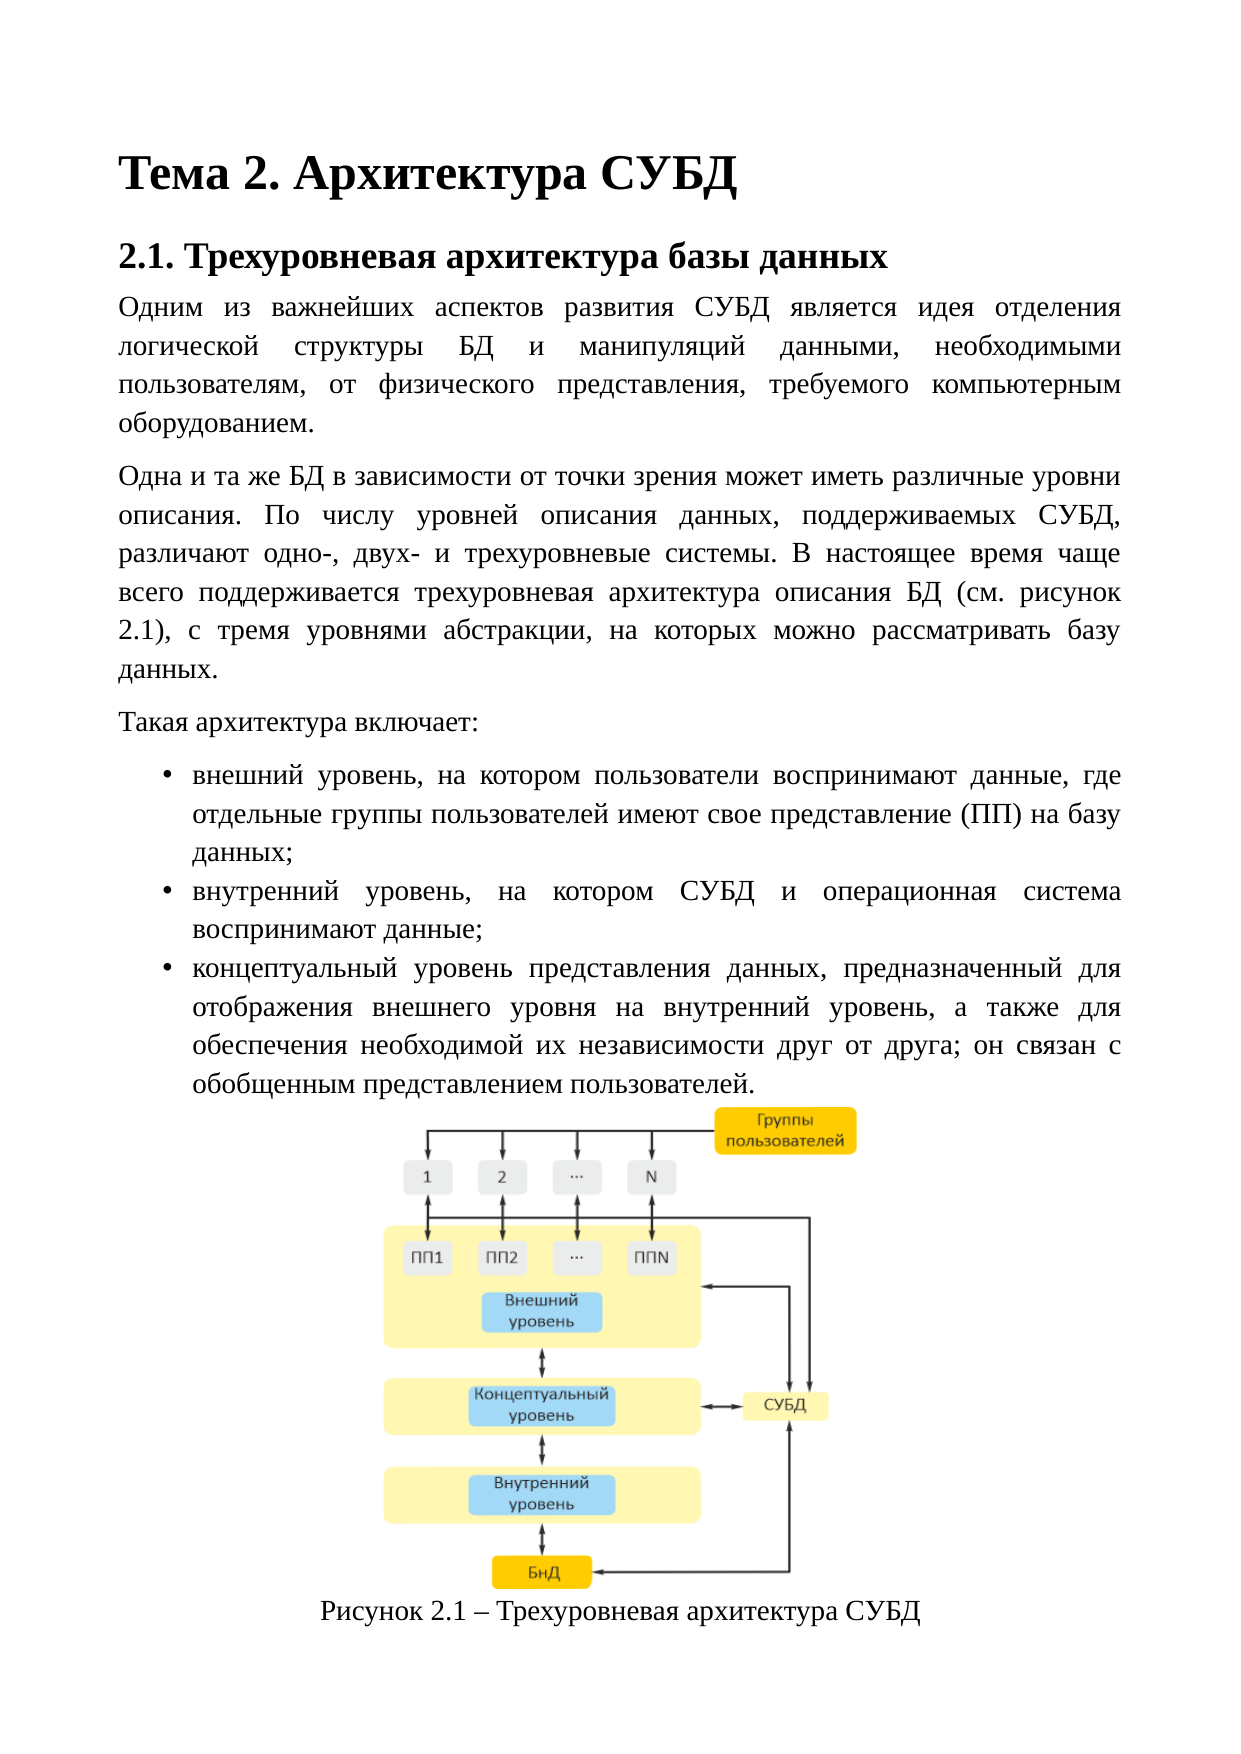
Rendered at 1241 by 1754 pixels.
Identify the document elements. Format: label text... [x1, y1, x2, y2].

text Одним из важнейших аспектов развития СУБД является идея отделения логической структуры БД и манипуляций данными, необходимыми пользователям, от физического представления, требуемого компьютерным оборудованием. [118, 289, 1122, 439]
list внешний уровень, на котором пользователи воспринимают данные, где отдельные группы пользователей имеют свое представление (ПП) на базу данных; [162, 757, 1122, 868]
text Рисунок 2.1 – Трехуровневая архитектура СУБД [118, 1119, 1122, 1627]
list внутренний уровень, на котором СУБД и операционная система воспринимают данные; [162, 873, 1122, 945]
subtitle 2.1. Трехуровневая архитектура базы данных [118, 234, 1122, 277]
text Такая архитектура включает: [118, 704, 1122, 738]
list концептуальный уровень представления данных, предназначенный для отображения внешнего уровня на внутренний уровень, а также для обеспечения необходимой их независимости друг от друга; он связан с обобщенным представлением пользователей. [162, 950, 1122, 1099]
text Одна и та же БД в зависимости от точки зрения может иметь различные уровни описания. По числу уровней описания данных, поддерживаемых СУБД, различают одно-, двух- и трехуровневые системы. В настоящее время чаще всего поддерживается трехуровневая архитектура описания БД (см. рисунок 2.1), с тремя уровнями абстракции, на которых можно рассматривать базу данных. [118, 458, 1122, 684]
picture [383, 1107, 857, 1589]
subtitle Тема 2. Архитектура СУБД [118, 143, 1122, 201]
